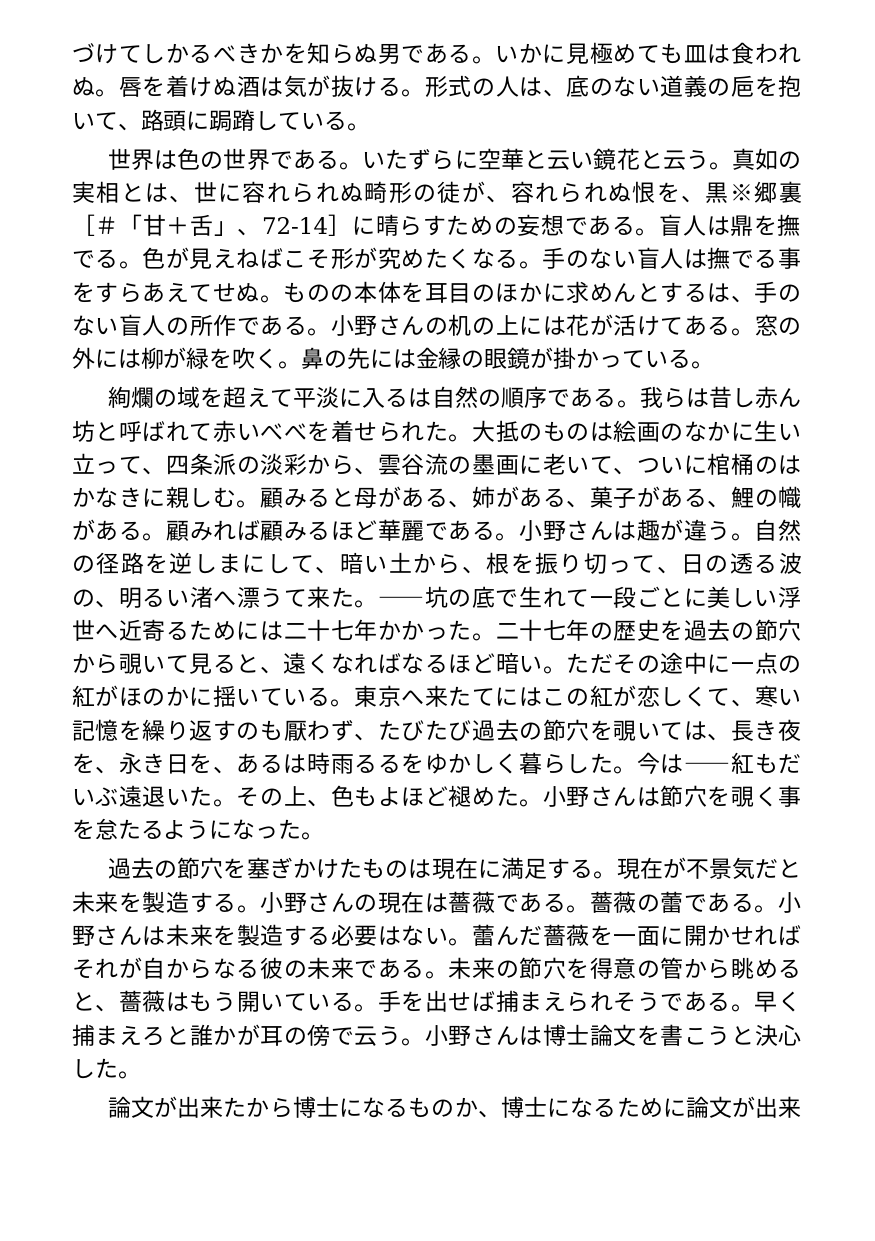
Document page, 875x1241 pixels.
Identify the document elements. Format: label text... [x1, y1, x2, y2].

text 過去の節穴を塞ぎかけたものは現在に満足する。現在が不景気だと未来を製造する。小野さんの現在は薔薇である。薔薇の蕾である。小野さんは未来を製造する必要はない。蕾んだ薔薇を一面に開かせればそれが自からなる彼の未来である。未来の節穴を得意の管から眺めると、薔薇はもう開いている。手を出せば捕まえられそうである。早く捕まえろと誰かが耳の傍で云う。小野さんは博士論文を書こうと決心した。 [72, 851, 802, 1084]
text 論文が出来たから博士になるものか、博士になるために論文が出来 [72, 1090, 802, 1123]
text 世界は色の世界である。いたずらに空華と云い鏡花と云う。真如の実相とは、世に容れられぬ畸形の徒が、容れられぬ恨を、黒※郷裏［＃「甘＋舌」、72-14］に晴らすための妄想である。盲人は鼎を撫でる。色が見えねばこそ形が究めたくなる。手のない盲人は撫でる事をすらあえてせぬ。ものの本体を耳目のほかに求めんとするは、手のない盲人の所作である。小野さんの机の上には花が活けてある。窓の外には柳が緑を吹く。鼻の先には金縁の眼鏡が掛かっている。 [72, 142, 802, 374]
text 絢爛の域を超えて平淡に入るは自然の順序である。我らは昔し赤ん坊と呼ばれて赤いべべを着せられた。大抵のものは絵画のなかに生い立って、四条派の淡彩から、雲谷流の墨画に老いて、ついに棺桶のはかなきに親しむ。顧みると母がある、姉がある、菓子がある、鯉の幟がある。顧みれば顧みるほど華麗である。小野さんは趣が違う。自然の径路を逆しまにして、暗い土から、根を振り切って、日の透る波の、明るい渚へ漂うて来た。――坑の底で生れて一段ごとに美しい浮世へ近寄るためには二十七年かかった。二十七年の歴史を過去の節穴から覗いて見ると、遠くなればなるほど暗い。ただその途中に一点の紅がほのかに揺いている。東京へ来たてにはこの紅が恋しくて、寒い記憶を繰り返すのも厭わず、たびたび過去の節穴を覗いては、長き夜を、永き日を、あるは時雨るるをゆかしく暮らした。今は――紅もだいぶ遠退いた。その上、色もよほど褪めた。小野さんは節穴を覗く事を怠たるようになった。 [72, 380, 802, 845]
text づけてしかるべきかを知らぬ男である。いかに見極めても皿は食われぬ。唇を着けぬ酒は気が抜ける。形式の人は、底のない道義の巵を抱いて、路頭に跼蹐している。 [72, 36, 802, 136]
